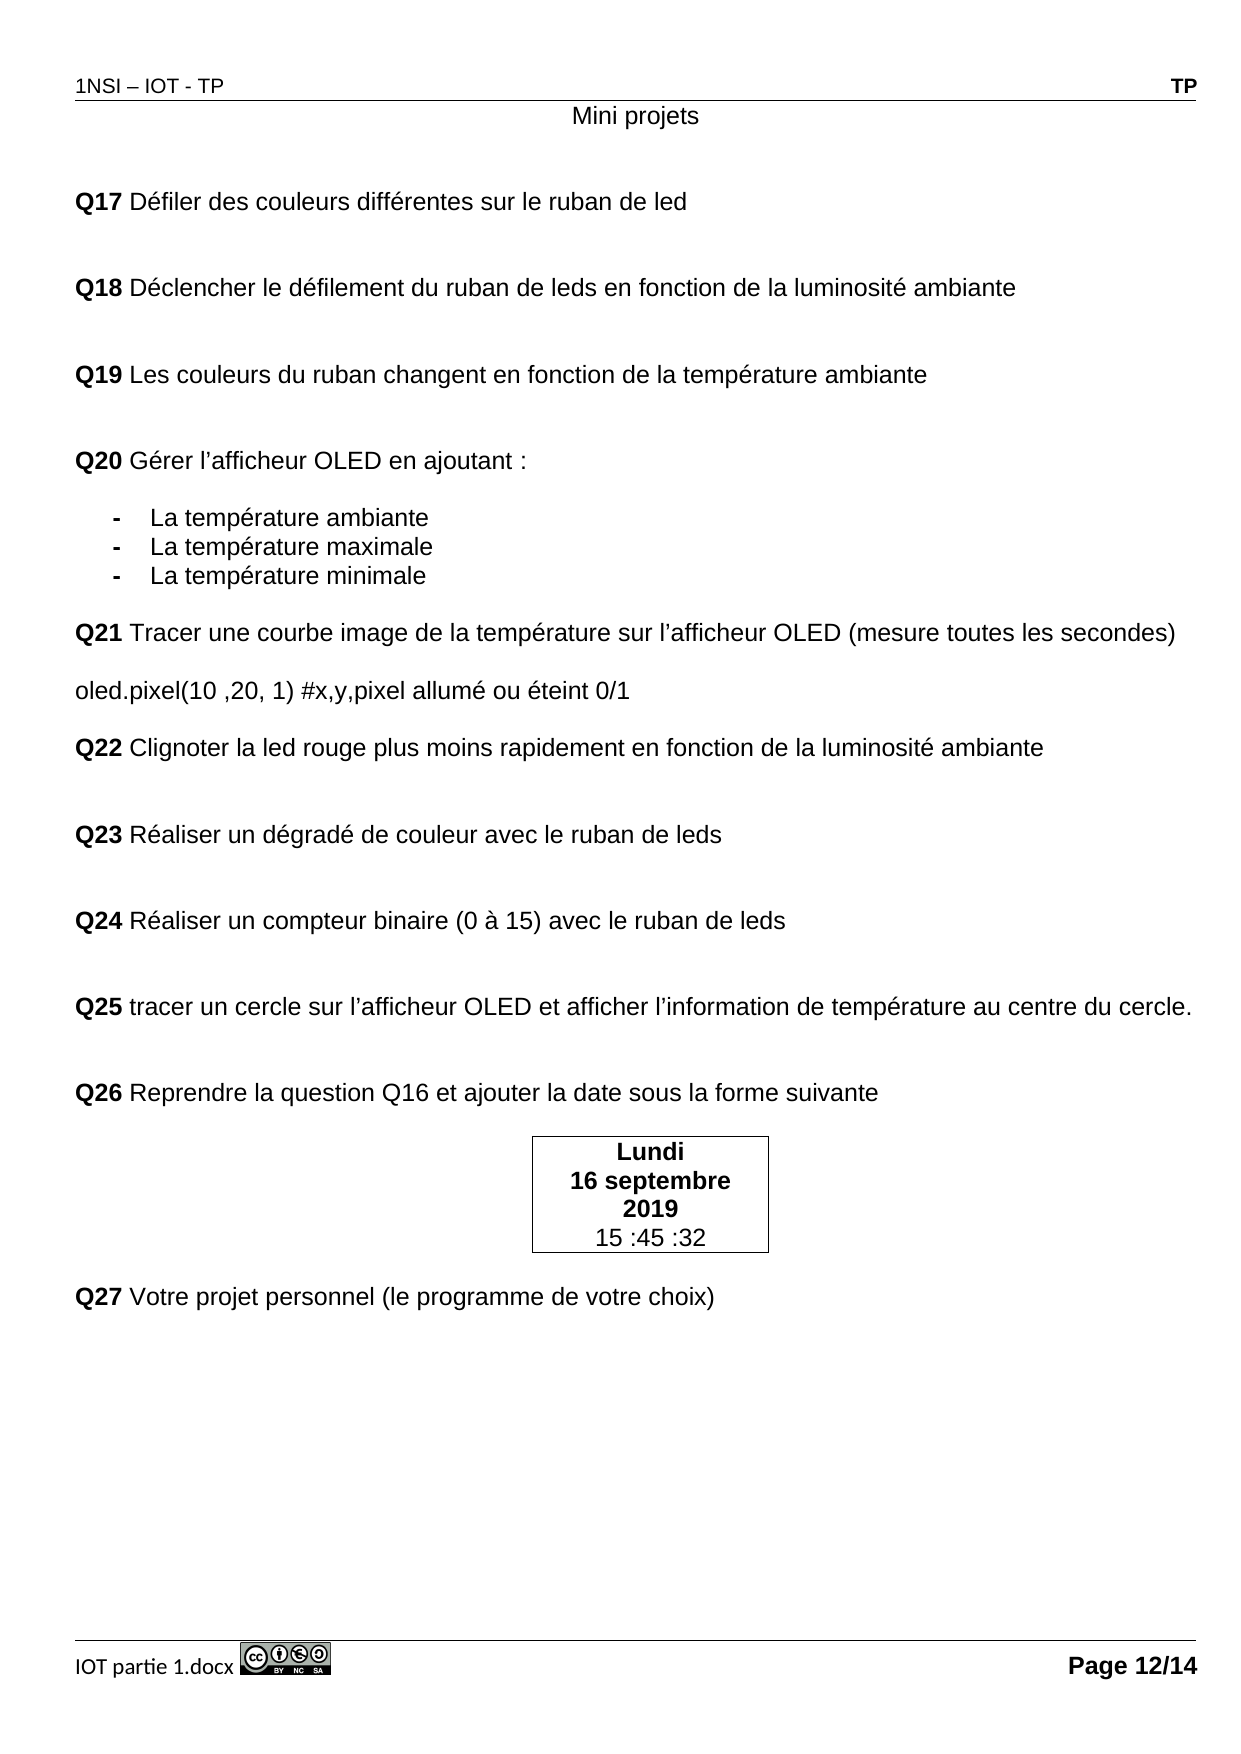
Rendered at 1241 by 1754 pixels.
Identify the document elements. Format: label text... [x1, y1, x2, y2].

text Mini projets [75, 101, 1196, 129]
text Q24 Réaliser un compteur binaire (0 à 15) avec le ruban de leds [75, 906, 1196, 934]
text Q22 Clignoter la led rouge plus moins rapidement en fonction de la luminosité ambiante [75, 733, 1196, 762]
text Q27 Votre projet personnel (le programme de votre choix) [75, 1282, 1196, 1310]
text Q26 Reprendre la question Q16 et ajouter la date sous la forme suivante [75, 1078, 1196, 1107]
list La température minimale [112, 561, 1196, 589]
text Q18 Déclencher le défilement du ruban de leds en fonction de la luminosité ambiante [75, 273, 1196, 302]
text oled.pixel(10 ,20, 1) #x,y,pixel allumé ou éteint 0/1 [75, 676, 1196, 704]
text Q20 Gérer l’afficheur OLED en ajoutant : [75, 446, 1196, 474]
table_header Lundi [533, 1137, 768, 1166]
table_cell 16 septembre [533, 1166, 768, 1194]
list La température ambiante [112, 503, 1196, 532]
table_cell 15 :45 :32 [533, 1223, 768, 1252]
text Q17 Défiler des couleurs différentes sur le ruban de led [75, 187, 1196, 216]
text Q25 tracer un cercle sur l’afficheur OLED et afficher l’information de température au centre du cercle. [75, 992, 1196, 1021]
text Q21 Tracer une courbe image de la température sur l’afficheur OLED (mesure toutes les secondes) [75, 618, 1196, 647]
text Q23 Réaliser un dégradé de couleur avec le ruban de leds [75, 819, 1196, 848]
list La température maximale [112, 532, 1196, 561]
picture [240, 1642, 331, 1675]
table_cell 2019 [533, 1194, 768, 1223]
text Q19 Les couleurs du ruban changent en fonction de la température ambiante [75, 359, 1196, 388]
